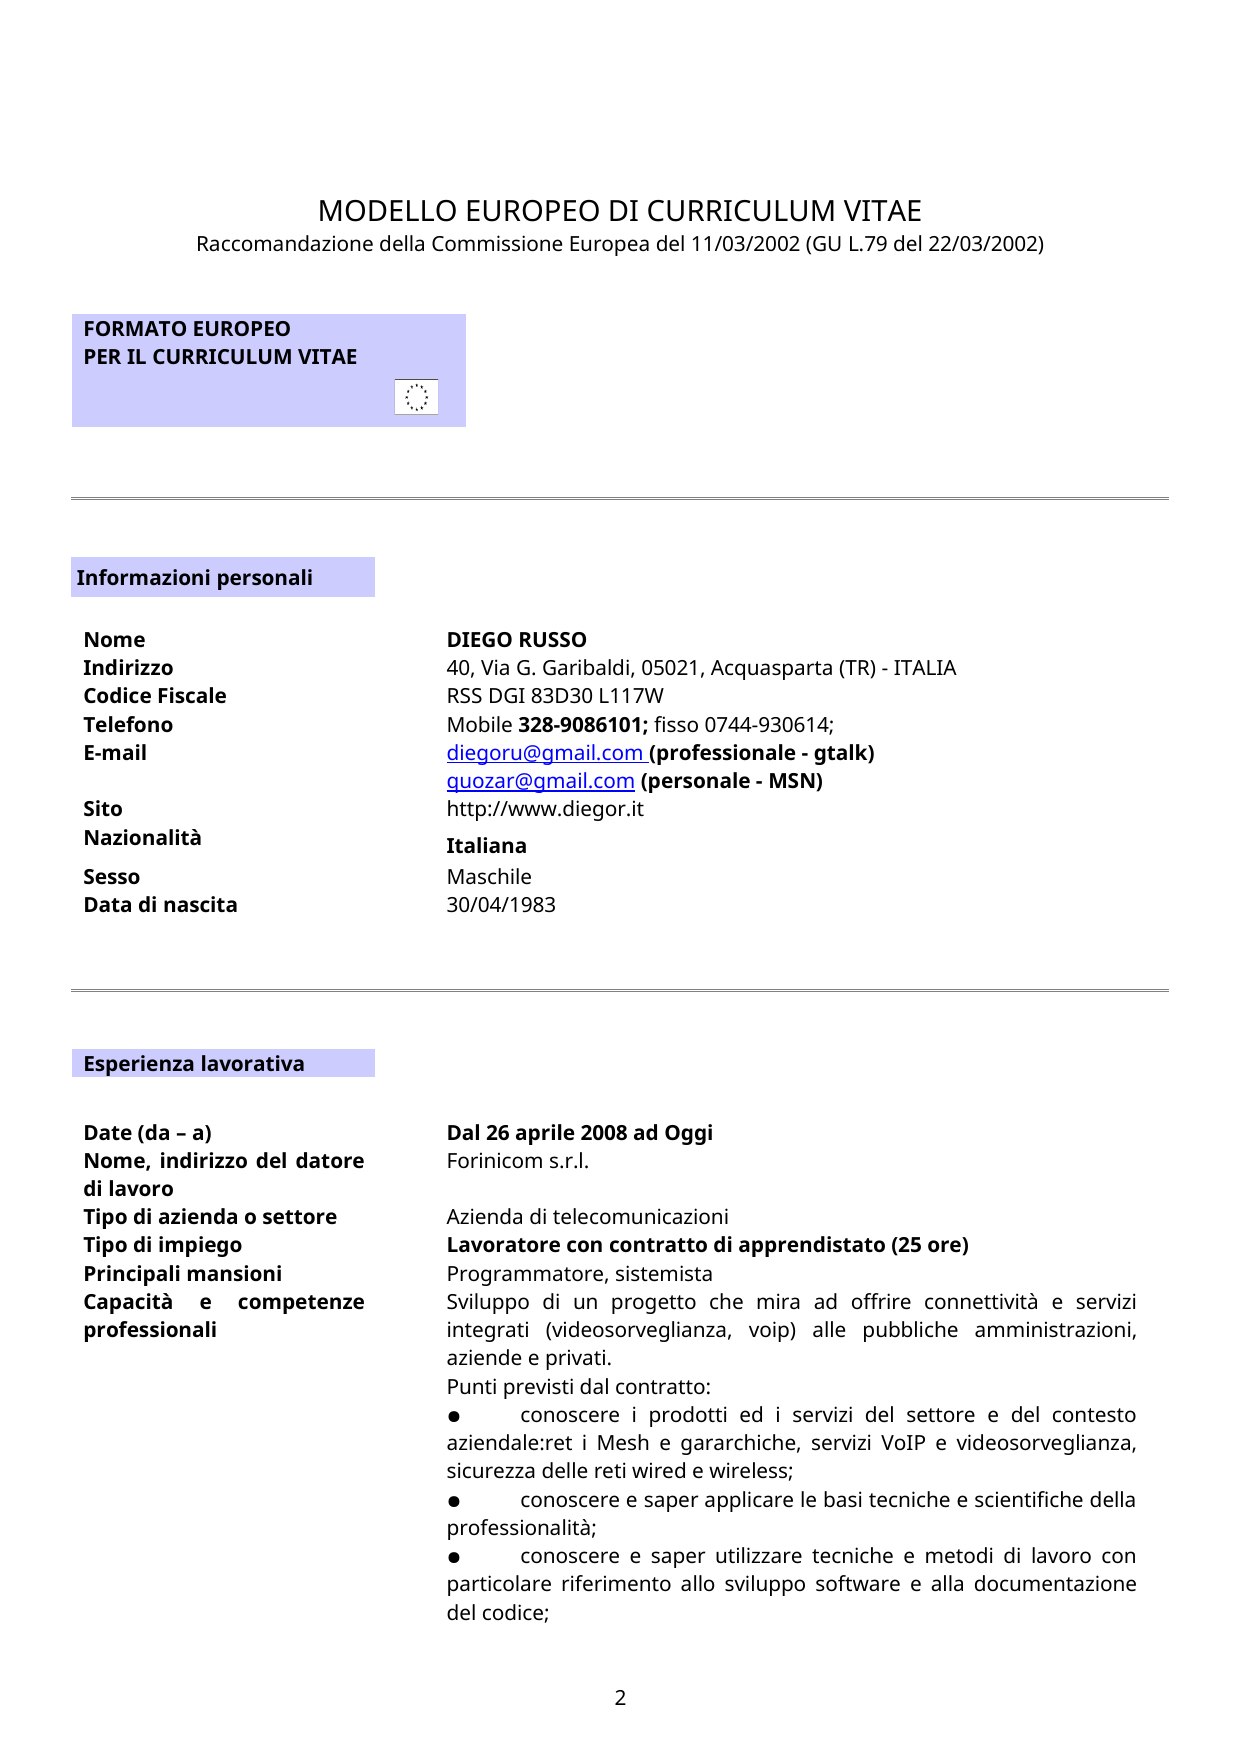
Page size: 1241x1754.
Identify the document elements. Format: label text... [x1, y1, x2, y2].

table_cell Sviluppo di un progetto che mira ad offrire connettività e servizi integrati (videosorveglianza, voip) alle pubbliche amministrazioni, aziende e privati. Punti previsti dal contratto: conoscere i prodotti ed i servizi del settore e del contesto aziendale:ret i Mesh e gararchiche, servizi VoIP e videosorveglianza, sicurezza delle reti wired e wireless; conoscere e saper applicare le basi tecniche e scientifiche della professionalità; conoscere e saper utilizzare tecniche e metodi di lavoro con particolare riferimento allo sviluppo software e alla documentazione del codice; conoscere e saper utilizzare strumenti e tecnologie di lavoro (attrezzature, macchinari e strumenti di lavoro), in particolare ambiente di sviluppo Linux, piattaforma di sviluppo Eclipse, linguaggi di programmazione Python database MySQL e PostgresSQL; conoscere ed utilizzare misure di sicurezza individuale e per la tutela ambientale; conoscere le innovazioni di prodotto, di processo, di contesto e di settore. [435, 1287, 1149, 1626]
table_cell [376, 738, 435, 794]
table_cell Tipo di azienda o settore [72, 1203, 376, 1231]
table_header [376, 625, 435, 653]
table_cell [376, 681, 435, 710]
table_cell [376, 1231, 435, 1259]
text Raccomandazione della Commissione Europea del 11/03/2002 (GU L.79 del 22/03/2002) [71, 229, 1169, 258]
table_cell [376, 1259, 435, 1287]
table_cell Nazionalità [72, 823, 376, 862]
table_cell http://www.diegor.it [435, 794, 1149, 823]
table_cell [376, 653, 435, 681]
table_cell 30/04/1983 [435, 891, 1149, 919]
table_cell Nome, indirizzo del datore di lavoro [72, 1146, 376, 1202]
table_cell Italiana [435, 823, 1149, 862]
table_cell [376, 1287, 435, 1626]
table_cell Programmatore, sistemista [435, 1259, 1149, 1287]
table_cell 40, Via G. Garibaldi, 05021, Acquasparta (TR) - ITALIA [435, 653, 1149, 681]
table_header Nome [72, 625, 376, 653]
picture [394, 379, 439, 415]
table_cell [376, 1146, 435, 1202]
table_header Informazioni personali [71, 557, 375, 597]
table_cell Azienda di telecomunicazioni [435, 1203, 1149, 1231]
table_cell Telefono [72, 710, 376, 738]
table_cell E-mail [72, 738, 376, 794]
table_cell Forinicom s.r.l. [435, 1146, 1149, 1202]
table_cell [376, 863, 435, 891]
table_cell [376, 823, 435, 862]
table_cell Indirizzo [72, 653, 376, 681]
table_cell [376, 1203, 435, 1231]
table_cell Codice Fiscale [72, 681, 376, 710]
text MODELLO EUROPEO DI CURRICULUM VITAE [71, 190, 1169, 229]
table_cell Principali mansioni [72, 1259, 376, 1287]
table_cell [376, 710, 435, 738]
table_header DIEGO RUSSO [435, 625, 1149, 653]
table_cell Mobile 328-9086101; fisso 0744-930614; [435, 710, 1149, 738]
table_cell [376, 794, 435, 823]
table_cell Lavoratore con contratto di apprendistato (25 ore) [435, 1231, 1149, 1259]
table_cell [376, 891, 435, 919]
table_header Esperienza lavorativa [72, 1049, 375, 1077]
table_cell RSS DGI 83D30 L117W [435, 681, 1149, 710]
table_cell Sesso [72, 863, 376, 891]
table_cell diegoru@gmail.com (professionale - gtalk) quozar@gmail.com (personale - MSN) [435, 738, 1149, 794]
table_header [376, 1118, 435, 1146]
table_header Dal 26 aprile 2008 ad Oggi [435, 1118, 1149, 1146]
table_cell Capacità e competenze professionali [72, 1287, 376, 1626]
table_cell Maschile [435, 863, 1149, 891]
table_cell Sito [72, 794, 376, 823]
table_cell Data di nascita [72, 891, 376, 919]
table_header FORMATO EUROPEO PER IL CURRICULUM VITAE [72, 314, 466, 427]
table_header Date (da – a) [72, 1118, 376, 1146]
table_cell Tipo di impiego [72, 1231, 376, 1259]
